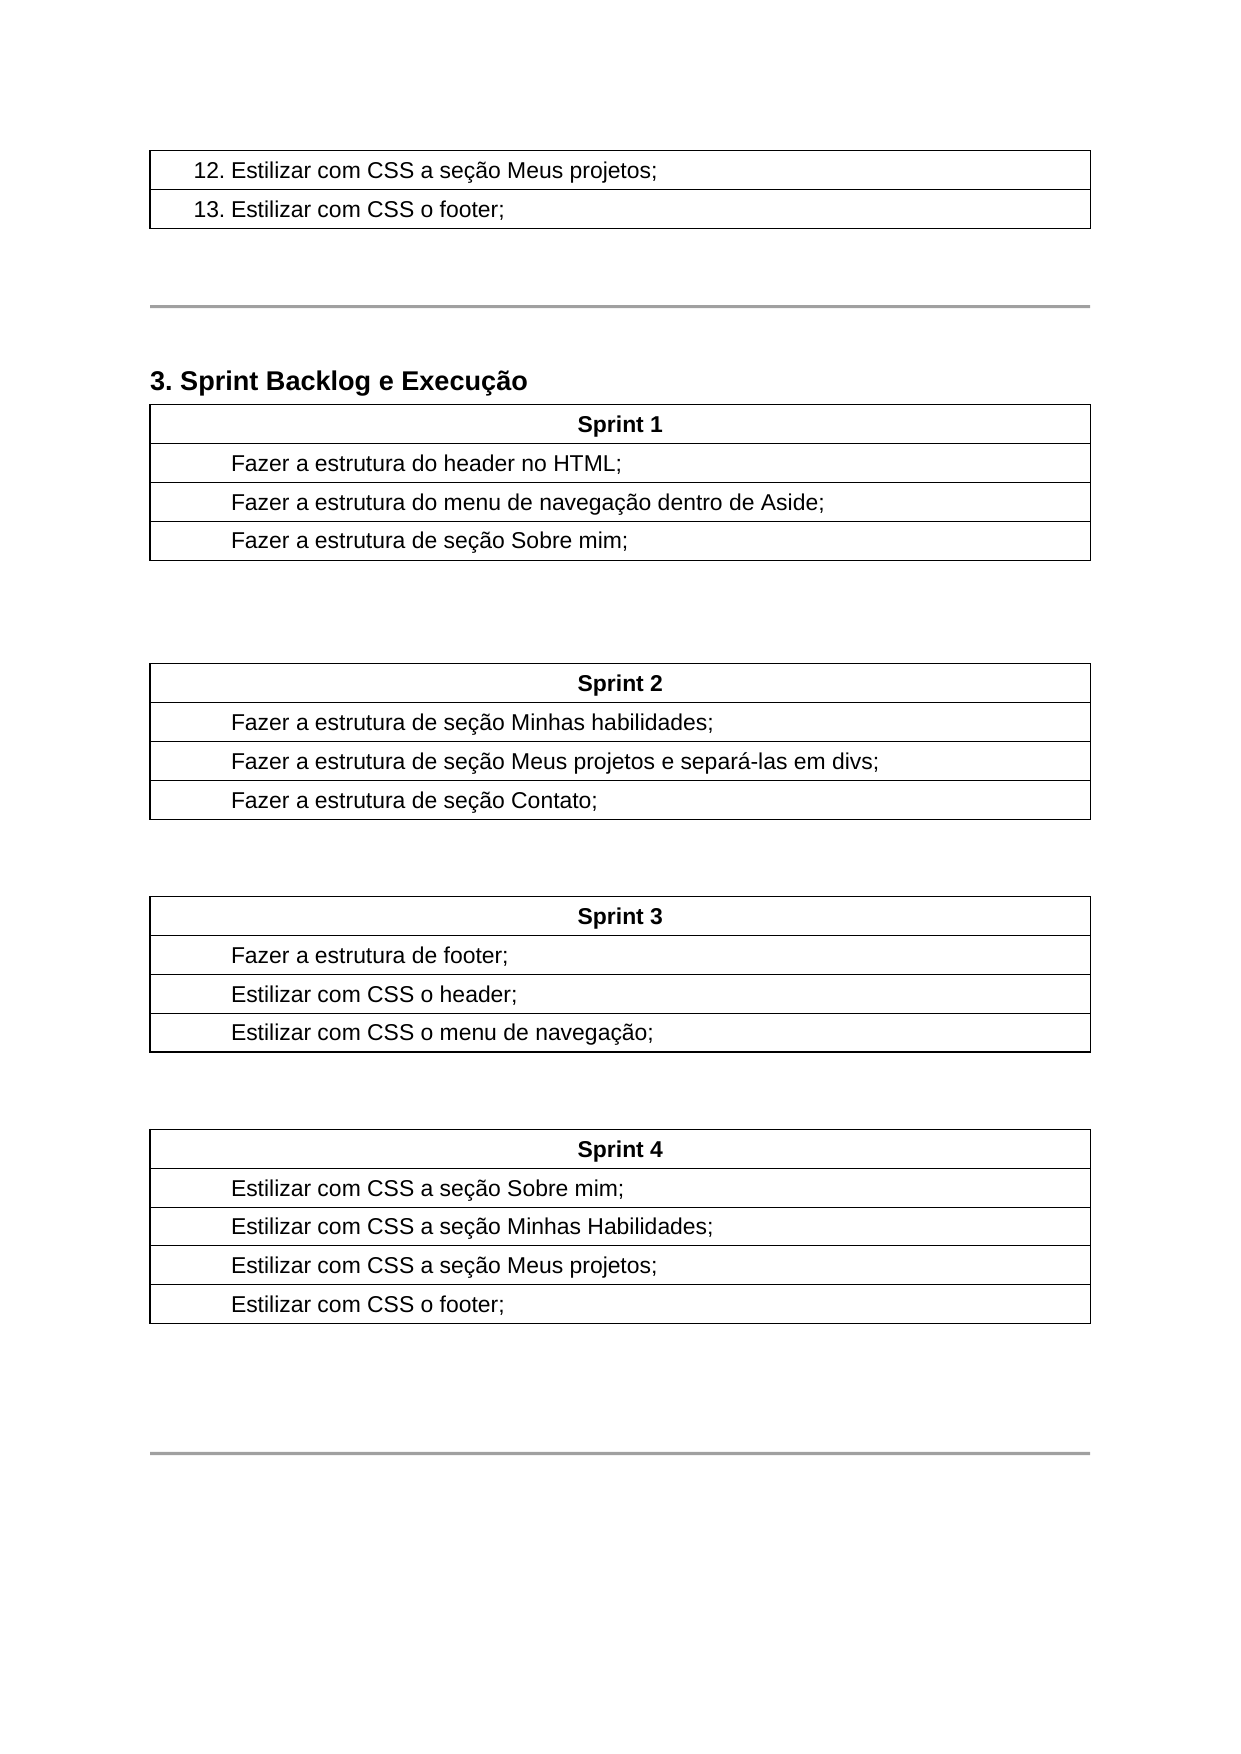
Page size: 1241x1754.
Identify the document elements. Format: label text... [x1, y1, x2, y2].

table_header Sprint 2 [151, 664, 1090, 702]
table_cell Estilizar com CSS a seção Sobre mim; [151, 1169, 1090, 1207]
subtitle 3. Sprint Backlog e Execução [150, 364, 1090, 396]
table_cell Fazer a estrutura de seção Sobre mim; [151, 522, 1090, 559]
table_cell Estilizar com CSS o header; [151, 975, 1090, 1013]
table_cell Estilizar com CSS o footer; [151, 1285, 1090, 1323]
table_cell Estilizar com CSS a seção Meus projetos; [151, 1246, 1090, 1284]
table_cell Estilizar com CSS o footer; [151, 190, 1090, 228]
table_header Sprint 4 [151, 1130, 1090, 1168]
table_cell Estilizar com CSS a seção Minhas Habilidades; [151, 1208, 1090, 1245]
table_header Sprint 3 [151, 897, 1090, 935]
table_cell Fazer a estrutura de footer; [151, 936, 1090, 974]
table_cell Fazer a estrutura de seção Minhas habilidades; [151, 703, 1090, 741]
table_cell Fazer a estrutura do menu de navegação dentro de Aside; [151, 483, 1090, 521]
table_cell Estilizar com CSS o menu de navegação; [151, 1014, 1090, 1051]
table_cell Fazer a estrutura do header no HTML; [151, 444, 1090, 482]
table_cell Fazer a estrutura de seção Meus projetos e separá-las em divs; [151, 742, 1090, 780]
table_cell Fazer a estrutura de seção Contato; [151, 781, 1090, 819]
table_header Sprint 1 [151, 405, 1090, 443]
table_cell Estilizar com CSS a seção Meus projetos; [151, 151, 1090, 189]
